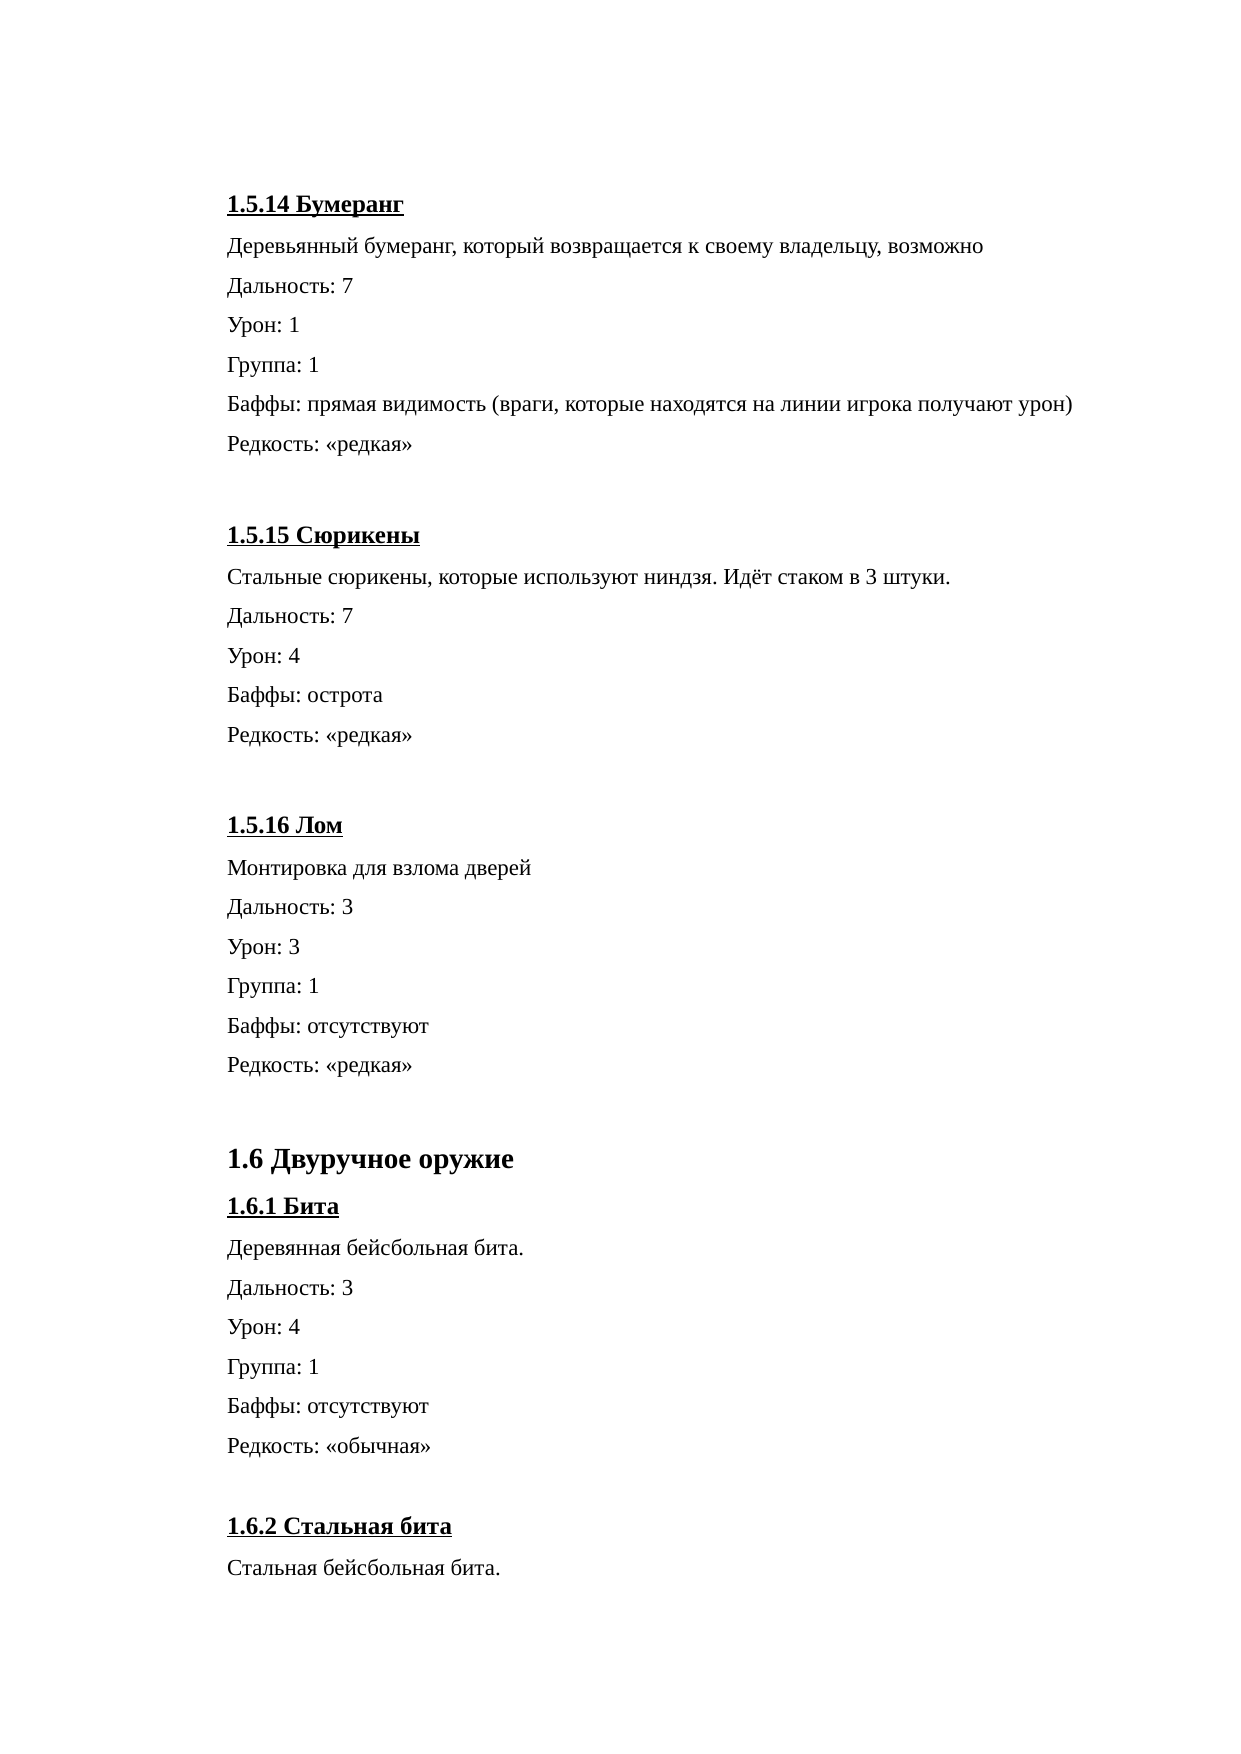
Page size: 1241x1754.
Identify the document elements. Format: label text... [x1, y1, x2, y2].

text 1.6 Двуручное оружие [150, 1141, 1090, 1174]
text 1.5.15 Сюрикены [150, 520, 1090, 548]
text Монтировка для взлома дверей [150, 854, 1090, 880]
text Деревянная бейсбольная бита. [150, 1234, 1090, 1261]
text Урон: 4 [150, 642, 1090, 668]
text Редкость: «редкая» [150, 430, 1090, 456]
text Редкость: «редкая» [150, 721, 1090, 747]
text Дальность: 3 [150, 893, 1090, 919]
text Редкость: «обычная» [150, 1432, 1090, 1458]
text 1.6.1 Бита [150, 1191, 1090, 1220]
text Дальность: 3 [150, 1274, 1090, 1300]
text Стальные сюрикены, которые используют ниндзя. Идёт стаком в 3 штуки. [150, 563, 1090, 589]
text 1.6.2 Стальная бита [150, 1511, 1090, 1539]
text Урон: 1 [150, 312, 1090, 338]
text 1.5.16 Лом [150, 811, 1090, 839]
text Дальность: 7 [150, 602, 1090, 629]
text Деревьянный бумеранг, который возвращается к своему владельцу, возможно [150, 233, 1090, 259]
text Баффы: прямая видимость (враги, которые находятся на линии игрока получают урон) [150, 391, 1090, 417]
text Группа: 1 [150, 972, 1090, 998]
text Баффы: отсутствуют [150, 1012, 1090, 1038]
text Урон: 3 [150, 933, 1090, 959]
text Урон: 4 [150, 1313, 1090, 1340]
text Дальность: 7 [150, 272, 1090, 298]
text Редкость: «редкая» [150, 1051, 1090, 1077]
text Стальная бейсбольная бита. [150, 1554, 1090, 1580]
text Баффы: отсутствуют [150, 1392, 1090, 1419]
text 1.5.14 Бумеранг [150, 189, 1090, 218]
text Группа: 1 [150, 351, 1090, 377]
text Баффы: острота [150, 681, 1090, 708]
text Группа: 1 [150, 1353, 1090, 1379]
